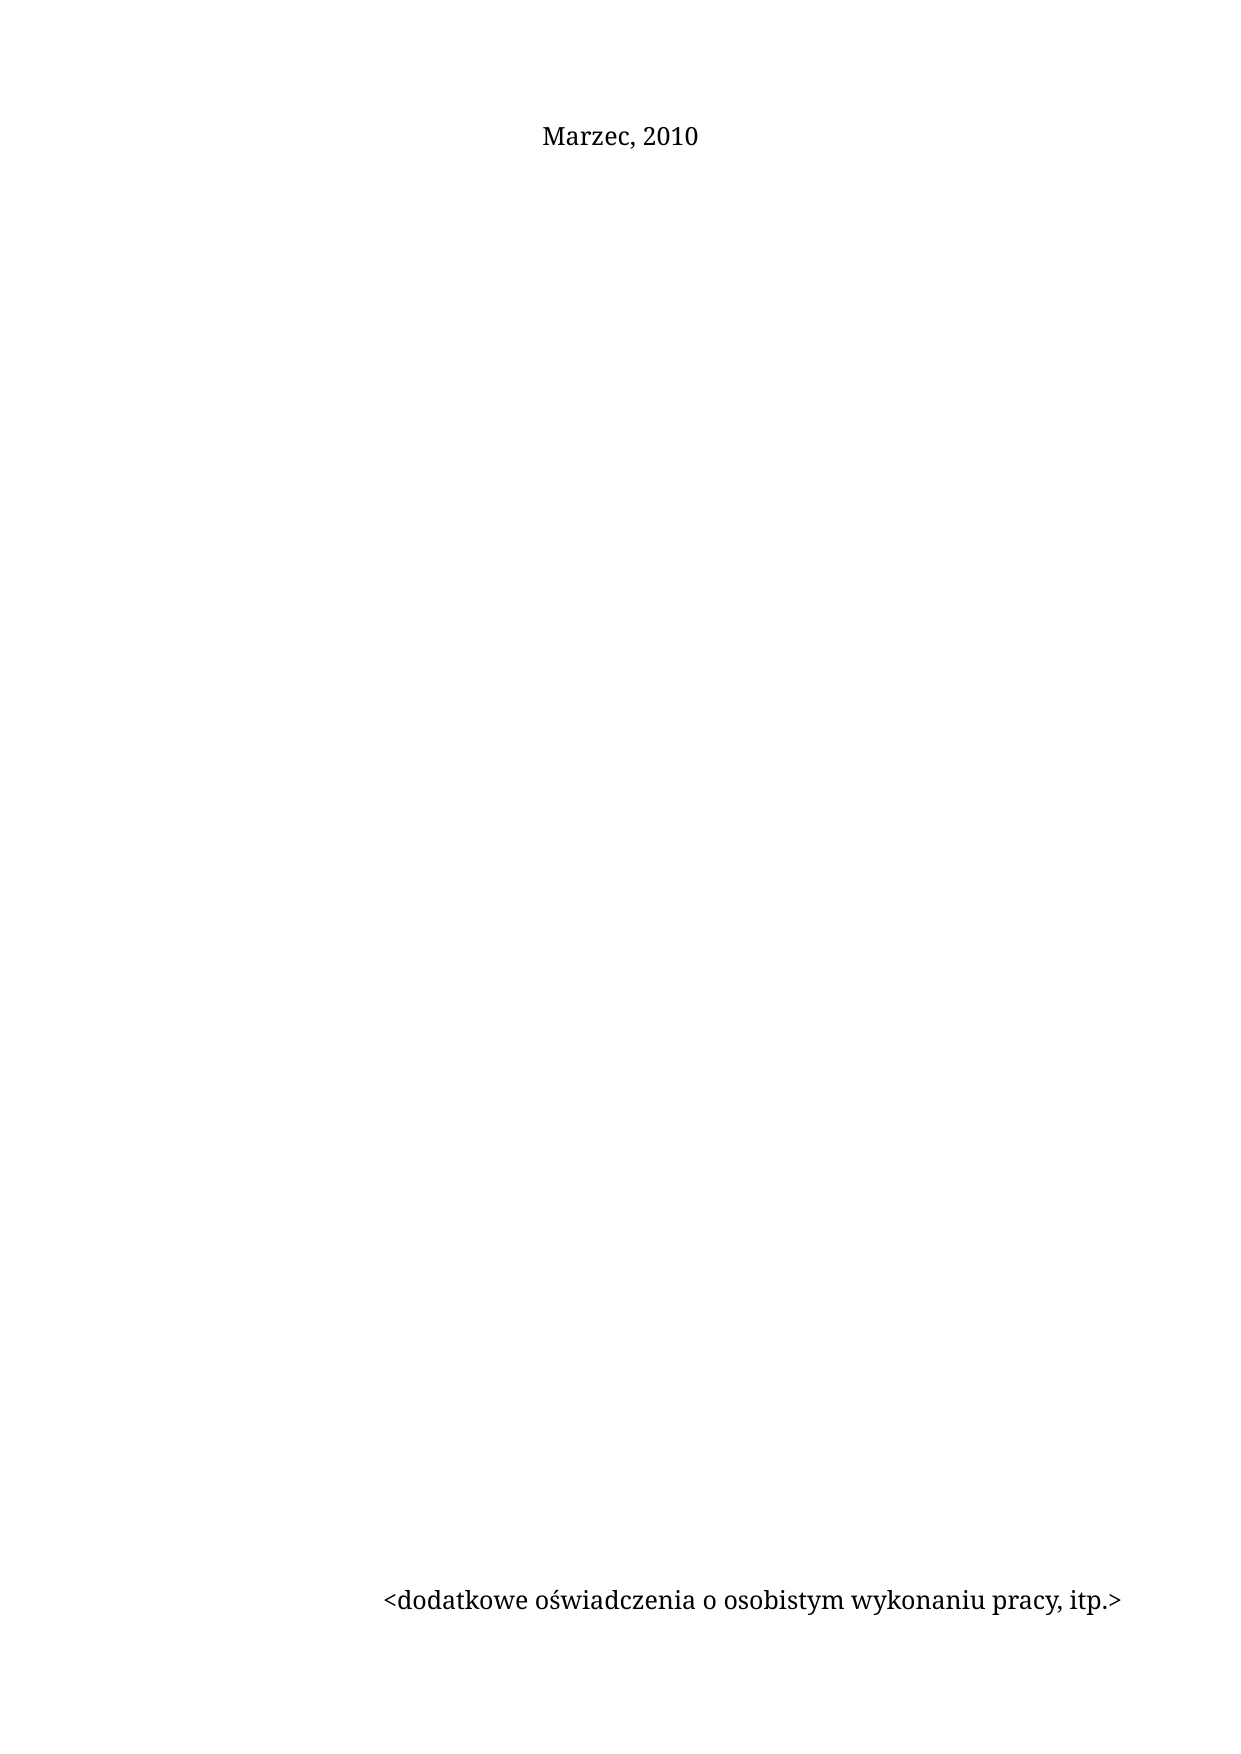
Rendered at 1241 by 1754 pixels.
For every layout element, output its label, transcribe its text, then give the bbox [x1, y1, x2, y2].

text Marzec, 2010 [118, 118, 1122, 152]
text <dodatkowe oświadczenia o osobistym wykonaniu pracy, itp.> [118, 1583, 1122, 1617]
